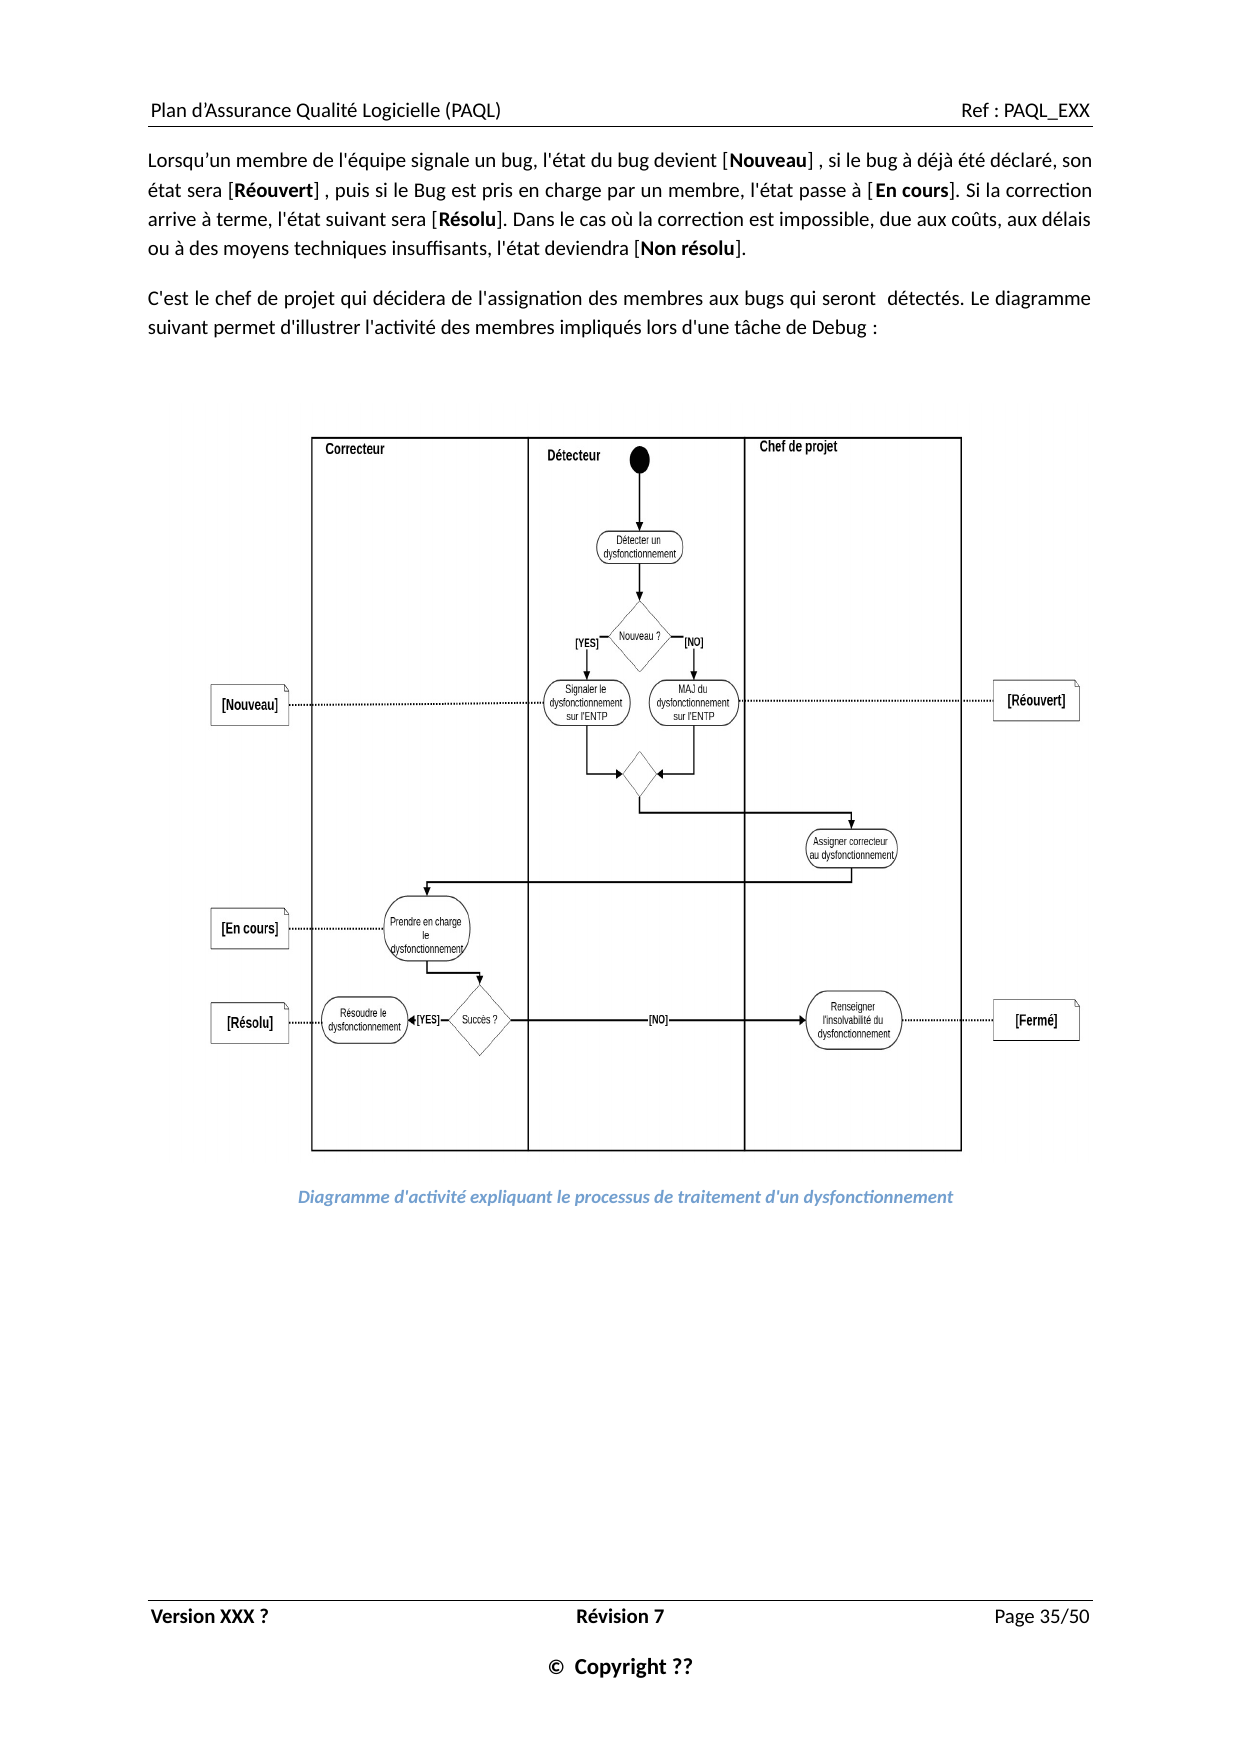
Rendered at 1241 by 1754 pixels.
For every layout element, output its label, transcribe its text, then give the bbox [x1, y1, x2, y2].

text Diagramme d'activité expliquant le processus de traitement d'un dysfonctionnement [111, 473, 1142, 1208]
text C'est le chef de projet qui décidera de l'assignation des membres aux bugs qui seront détectés. Le diagramme suivant permet d'illustrer l'activité des membres impliqués lors d'une tâche de Debug : [148, 285, 1093, 339]
picture [164, 403, 1089, 1083]
text Lorsqu’un membre de l'équipe signale un bug, l'état du bug devient [Nouveau] , si le bug à déjà été déclaré, son état sera [Réouvert] , puis si le Bug est pris en charge par un membre, l'état passe à [En cours]. Si la correction arrive à terme, l'état suivant sera [Résolu]. Dans le cas où la correction est impossible, due aux coûts, aux délais ou à des moyens techniques insuffisants, l'état deviendra [Non résolu]. [148, 148, 1093, 261]
